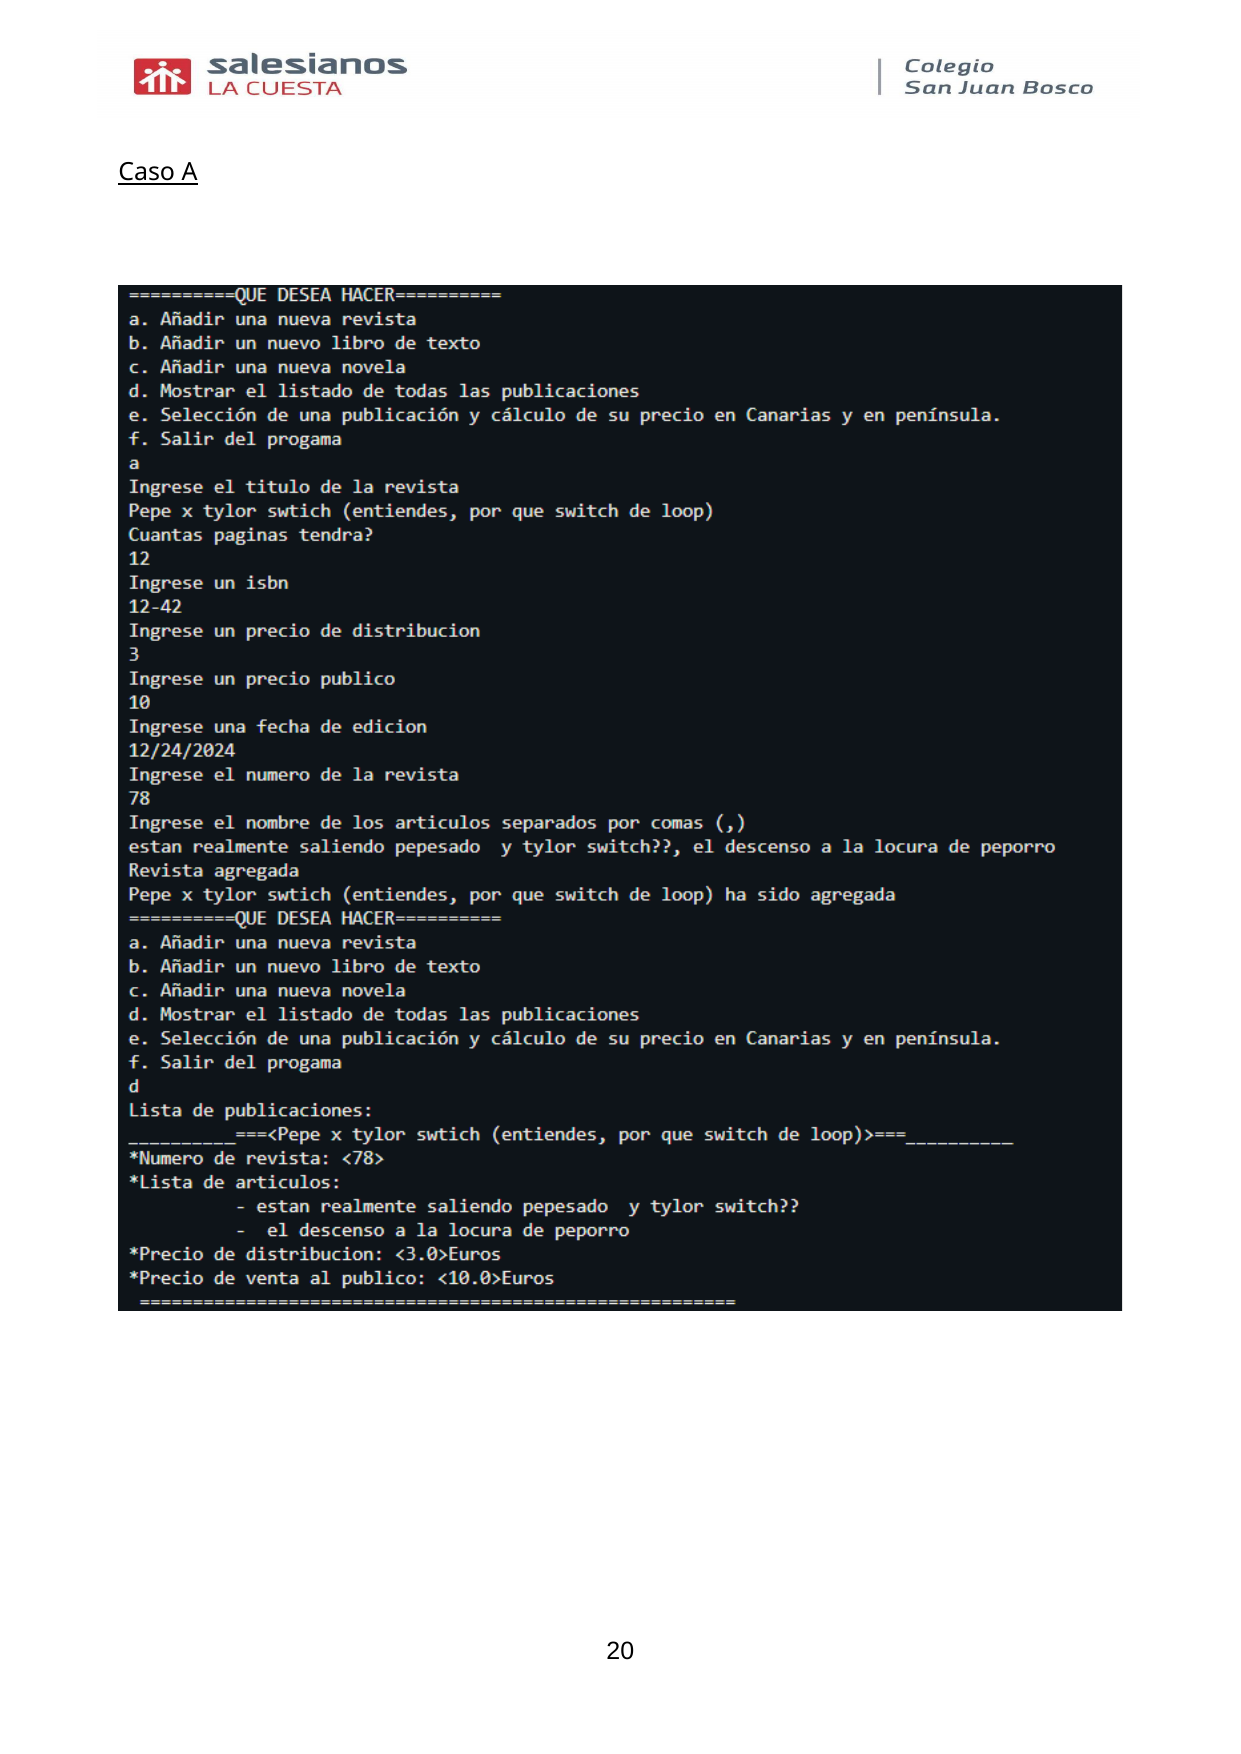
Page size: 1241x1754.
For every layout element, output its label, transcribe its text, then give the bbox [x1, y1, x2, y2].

text Caso A [118, 154, 1122, 188]
